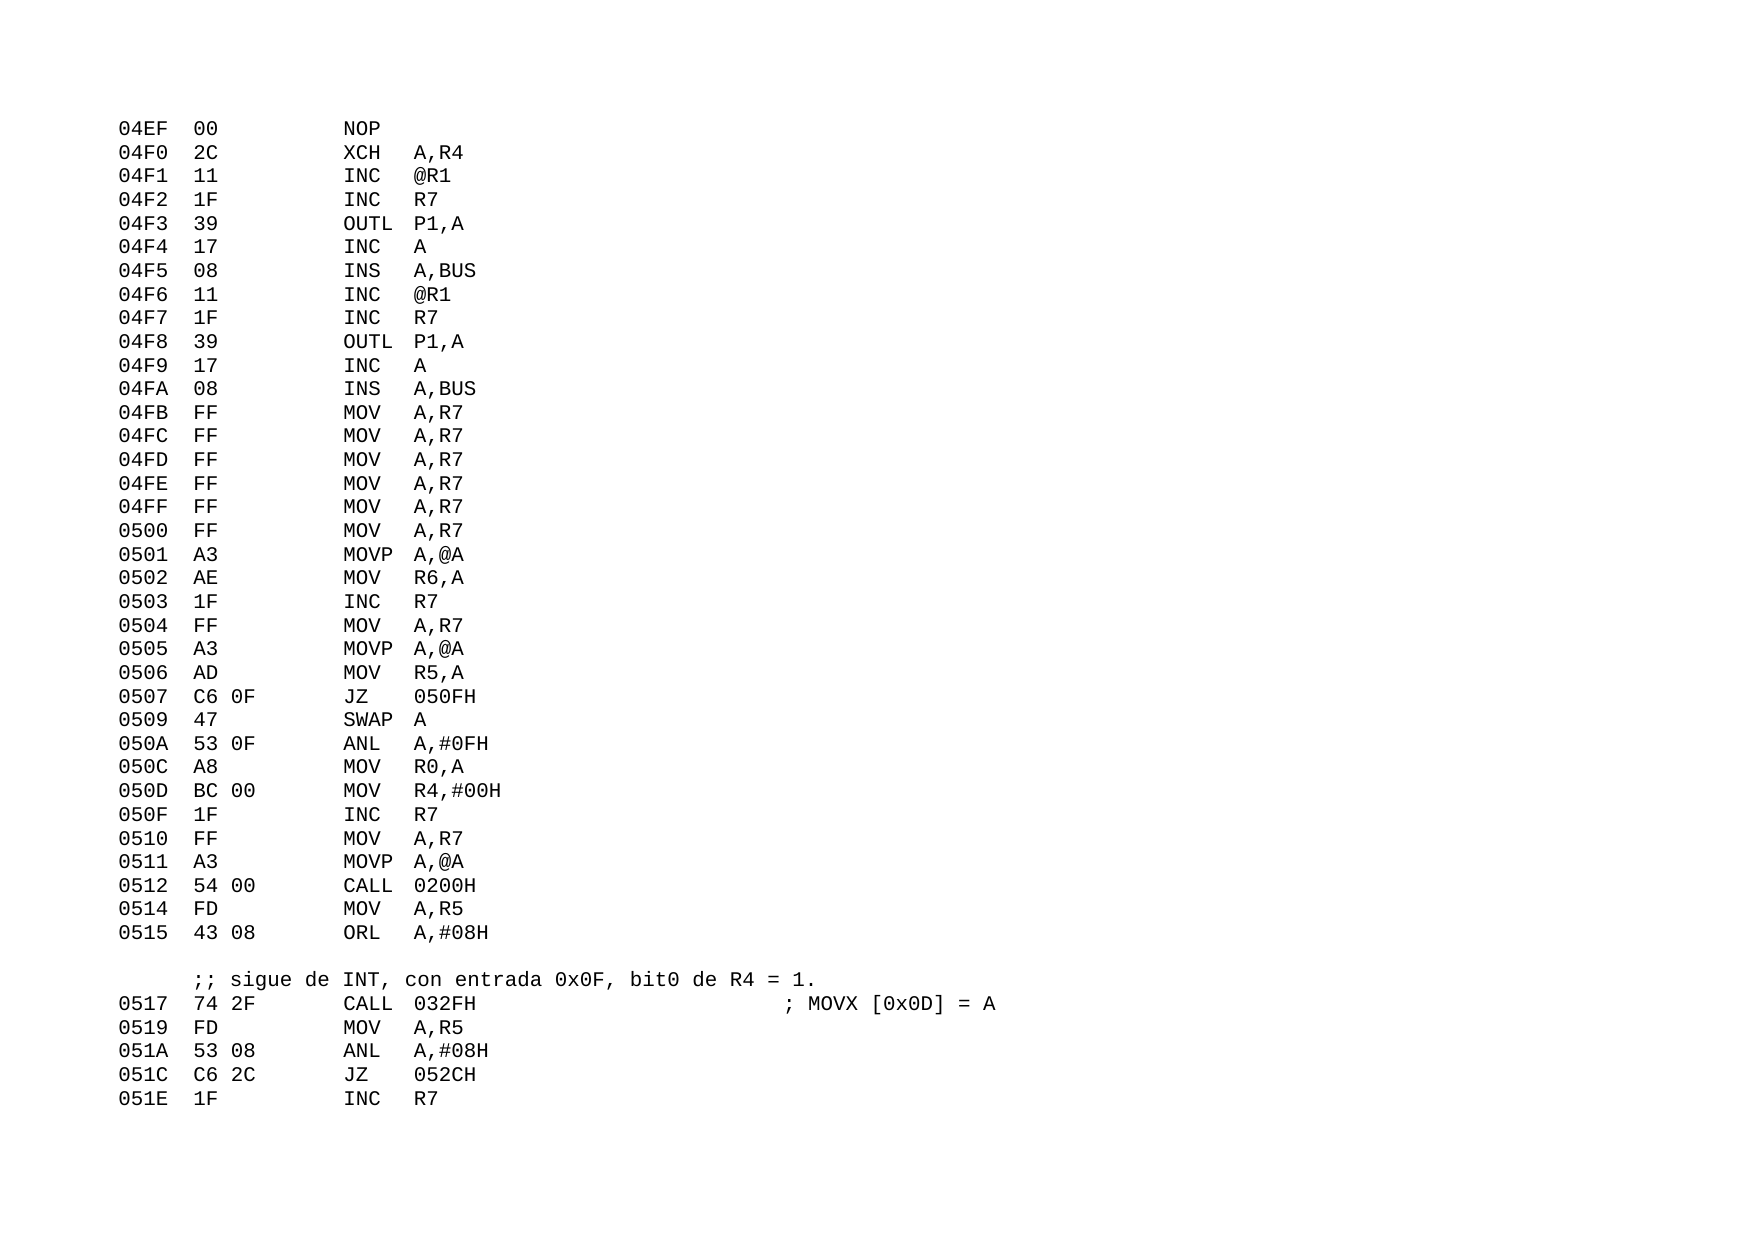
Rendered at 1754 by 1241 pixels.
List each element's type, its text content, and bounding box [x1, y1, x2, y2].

text 04F0 2C XCH A,R4 [118, 142, 1636, 165]
text 04F3 39 OUTL P1,A [118, 213, 1636, 236]
text 04F6 11 INC @R1 [118, 284, 1636, 307]
text 0517 74 2F CALL 032FH ; MOVX [0x0D] = A [118, 993, 1636, 1017]
text 0510 FF MOV A,R7 [118, 827, 1636, 851]
text 04F7 1F INC R7 [118, 307, 1636, 331]
text 050F 1F INC R7 [118, 804, 1636, 827]
text 051C C6 2C JZ 052CH [118, 1064, 1636, 1088]
text 0502 AE MOV R6,A [118, 567, 1636, 591]
text 051E 1F INC R7 [118, 1088, 1636, 1111]
text 04F2 1F INC R7 [118, 189, 1636, 213]
text 04F9 17 INC A [118, 354, 1636, 378]
text 0514 FD MOV A,R5 [118, 898, 1636, 922]
text 0505 A3 MOVP A,@A [118, 638, 1636, 662]
text 0500 FF MOV A,R7 [118, 520, 1636, 544]
text 04FD FF MOV A,R7 [118, 449, 1636, 473]
text 0503 1F INC R7 [118, 591, 1636, 615]
text 0515 43 08 ORL A,#08H [118, 922, 1636, 946]
text 04FE FF MOV A,R7 [118, 473, 1636, 496]
text ;; sigue de INT, con entrada 0x0F, bit0 de R4 = 1. [118, 969, 1636, 993]
text 0509 47 SWAP A [118, 709, 1636, 733]
text 0507 C6 0F JZ 050FH [118, 686, 1636, 709]
text 050C A8 MOV R0,A [118, 757, 1636, 780]
text 04FC FF MOV A,R7 [118, 426, 1636, 449]
text 0512 54 00 CALL 0200H [118, 875, 1636, 898]
text 04FF FF MOV A,R7 [118, 496, 1636, 520]
text 04FB FF MOV A,R7 [118, 402, 1636, 426]
text 050A 53 0F ANL A,#0FH [118, 733, 1636, 757]
text 04F5 08 INS A,BUS [118, 260, 1636, 284]
text 051A 53 08 ANL A,#08H [118, 1040, 1636, 1064]
text 04EF 00 NOP [118, 118, 1636, 142]
text 050D BC 00 MOV R4,#00H [118, 780, 1636, 804]
text 0501 A3 MOVP A,@A [118, 544, 1636, 567]
text 04FA 08 INS A,BUS [118, 378, 1636, 402]
text 0504 FF MOV A,R7 [118, 615, 1636, 638]
text 0511 A3 MOVP A,@A [118, 851, 1636, 875]
text 0519 FD MOV A,R5 [118, 1017, 1636, 1040]
text 04F8 39 OUTL P1,A [118, 331, 1636, 354]
text 04F4 17 INC A [118, 236, 1636, 260]
text 0506 AD MOV R5,A [118, 662, 1636, 686]
text 04F1 11 INC @R1 [118, 165, 1636, 189]
